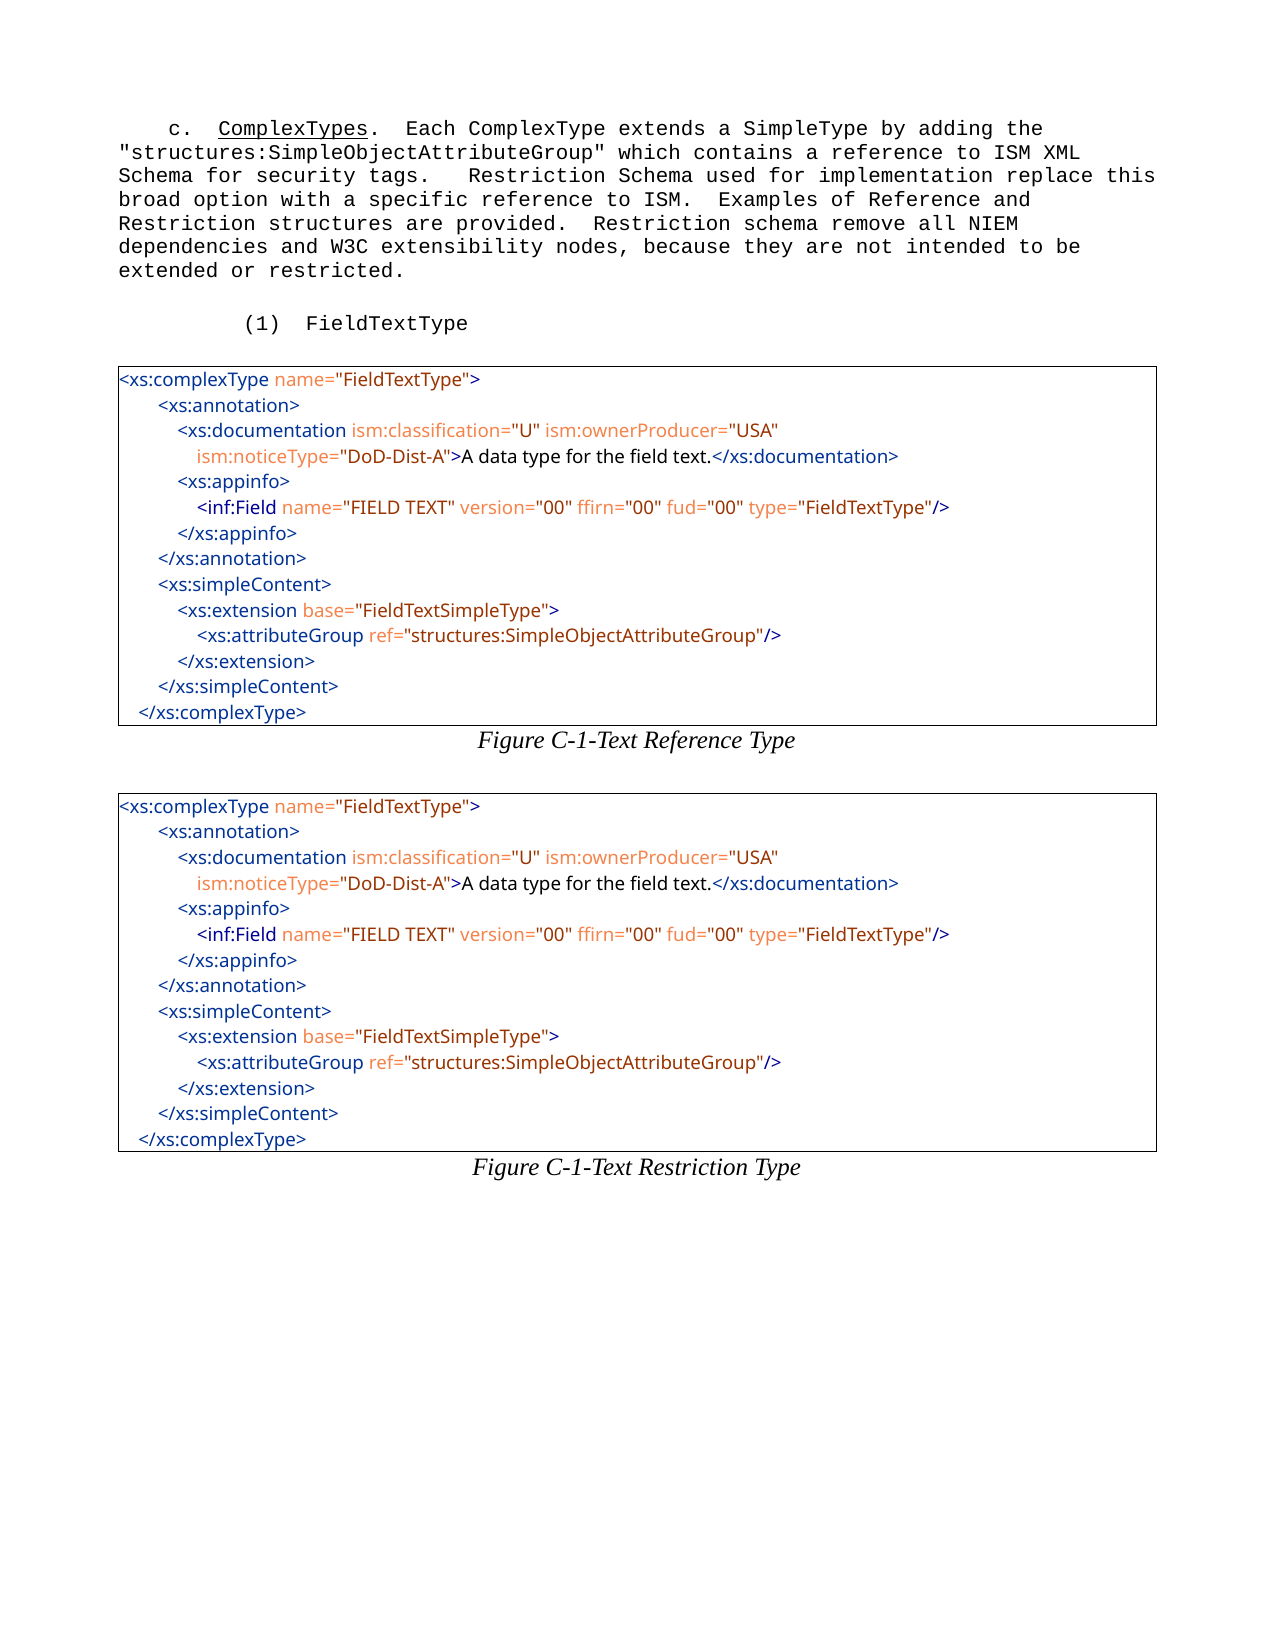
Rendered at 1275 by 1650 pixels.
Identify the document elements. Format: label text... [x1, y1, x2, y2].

text c. ComplexTypes. Each ComplexType extends a SimpleType by adding the "structures:SimpleObjectAttributeGroup" which contains a reference to ISM XML Schema for security tags. Restriction Schema used for implementation replace this broad option with a specific reference to ISM. Examples of Reference and Restriction structures are provided. Restriction schema remove all NIEM dependencies and W3C extensibility nodes, because they are not intended to be extended or restricted. [118, 118, 1157, 284]
text Figure C-1-Text Restriction Type [119, 806, 1156, 1151]
text Figure C-1-Text Reference Type [119, 726, 1156, 754]
text Figure C-1-Text Restriction Type [119, 1152, 1157, 1181]
text (1) FieldTextType [118, 313, 1157, 337]
text Figure C-1-Text Reference Type [119, 379, 1156, 725]
